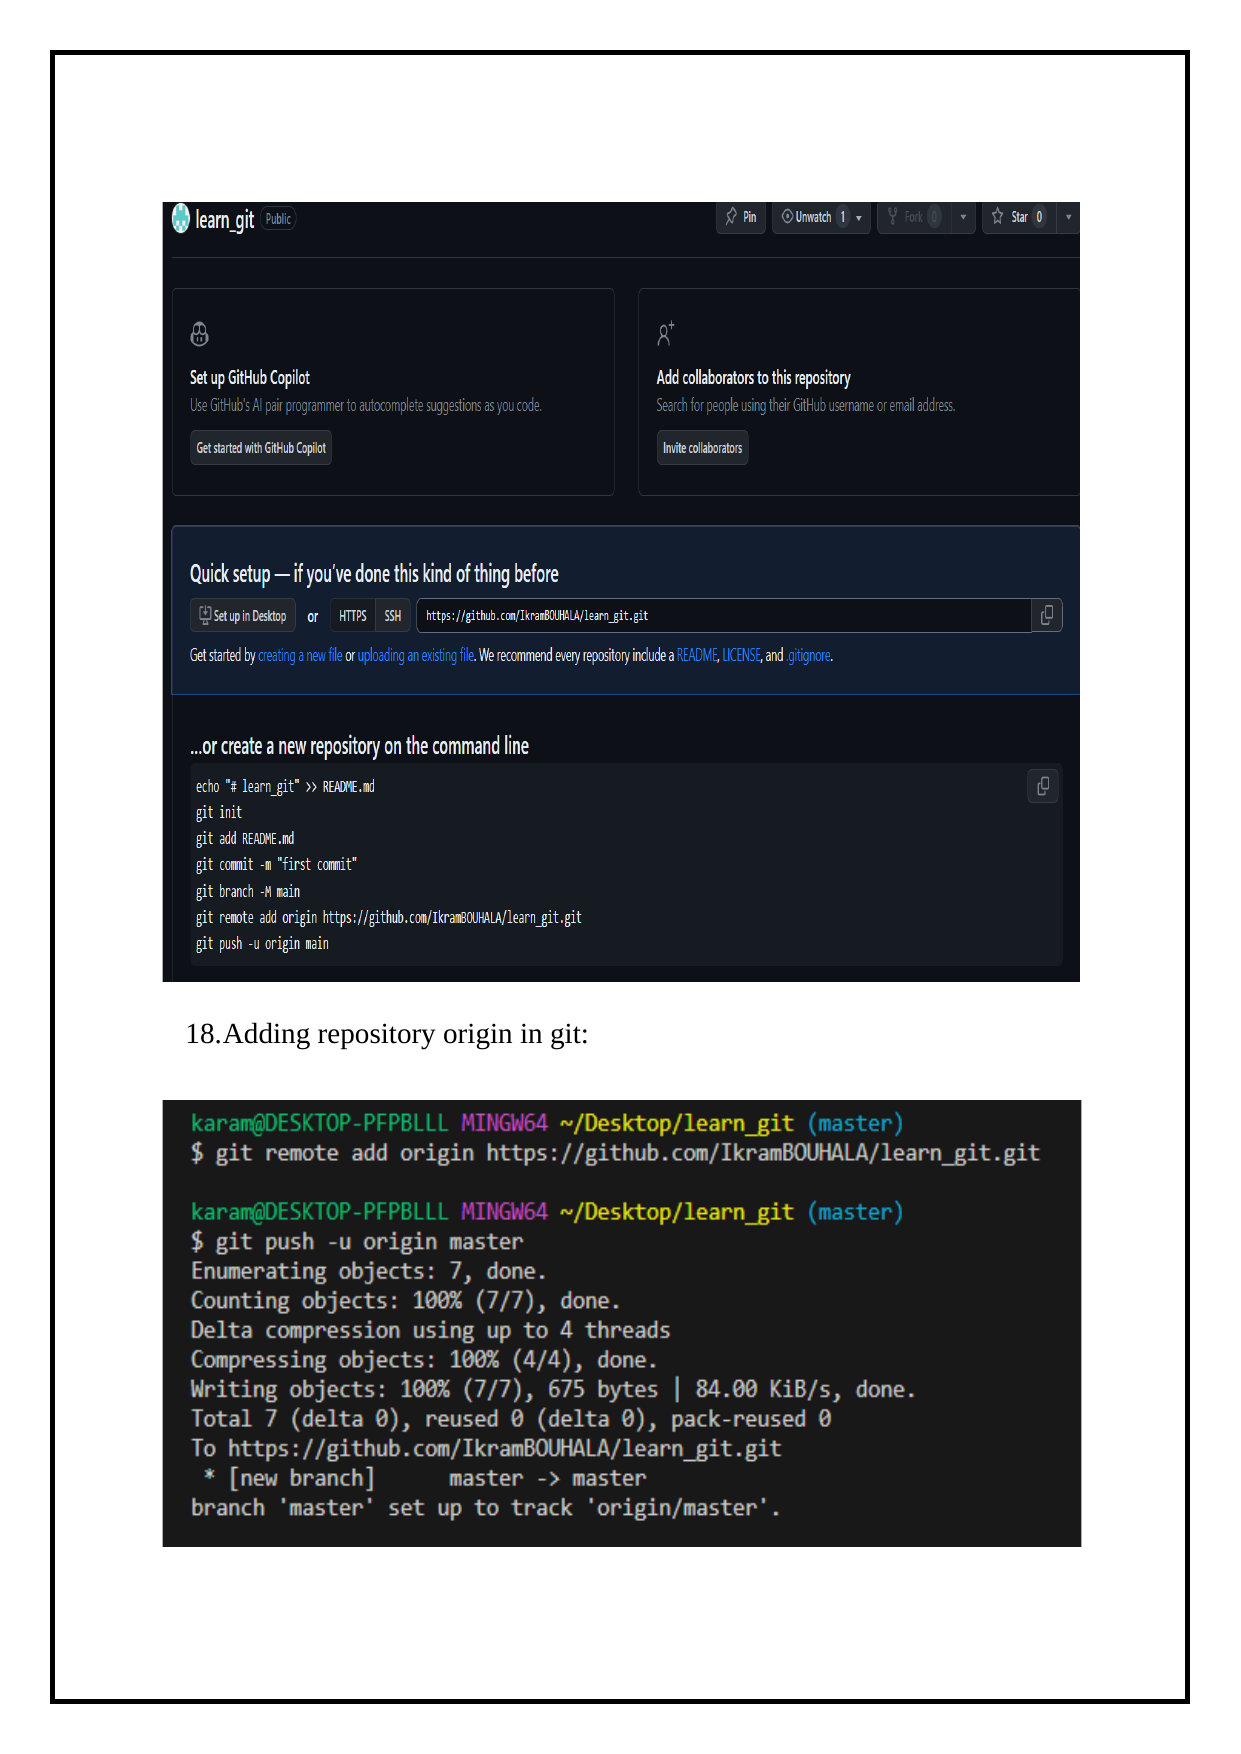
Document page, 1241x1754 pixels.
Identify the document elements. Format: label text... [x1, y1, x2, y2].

list Adding repository origin in git: [185, 1016, 1093, 1050]
